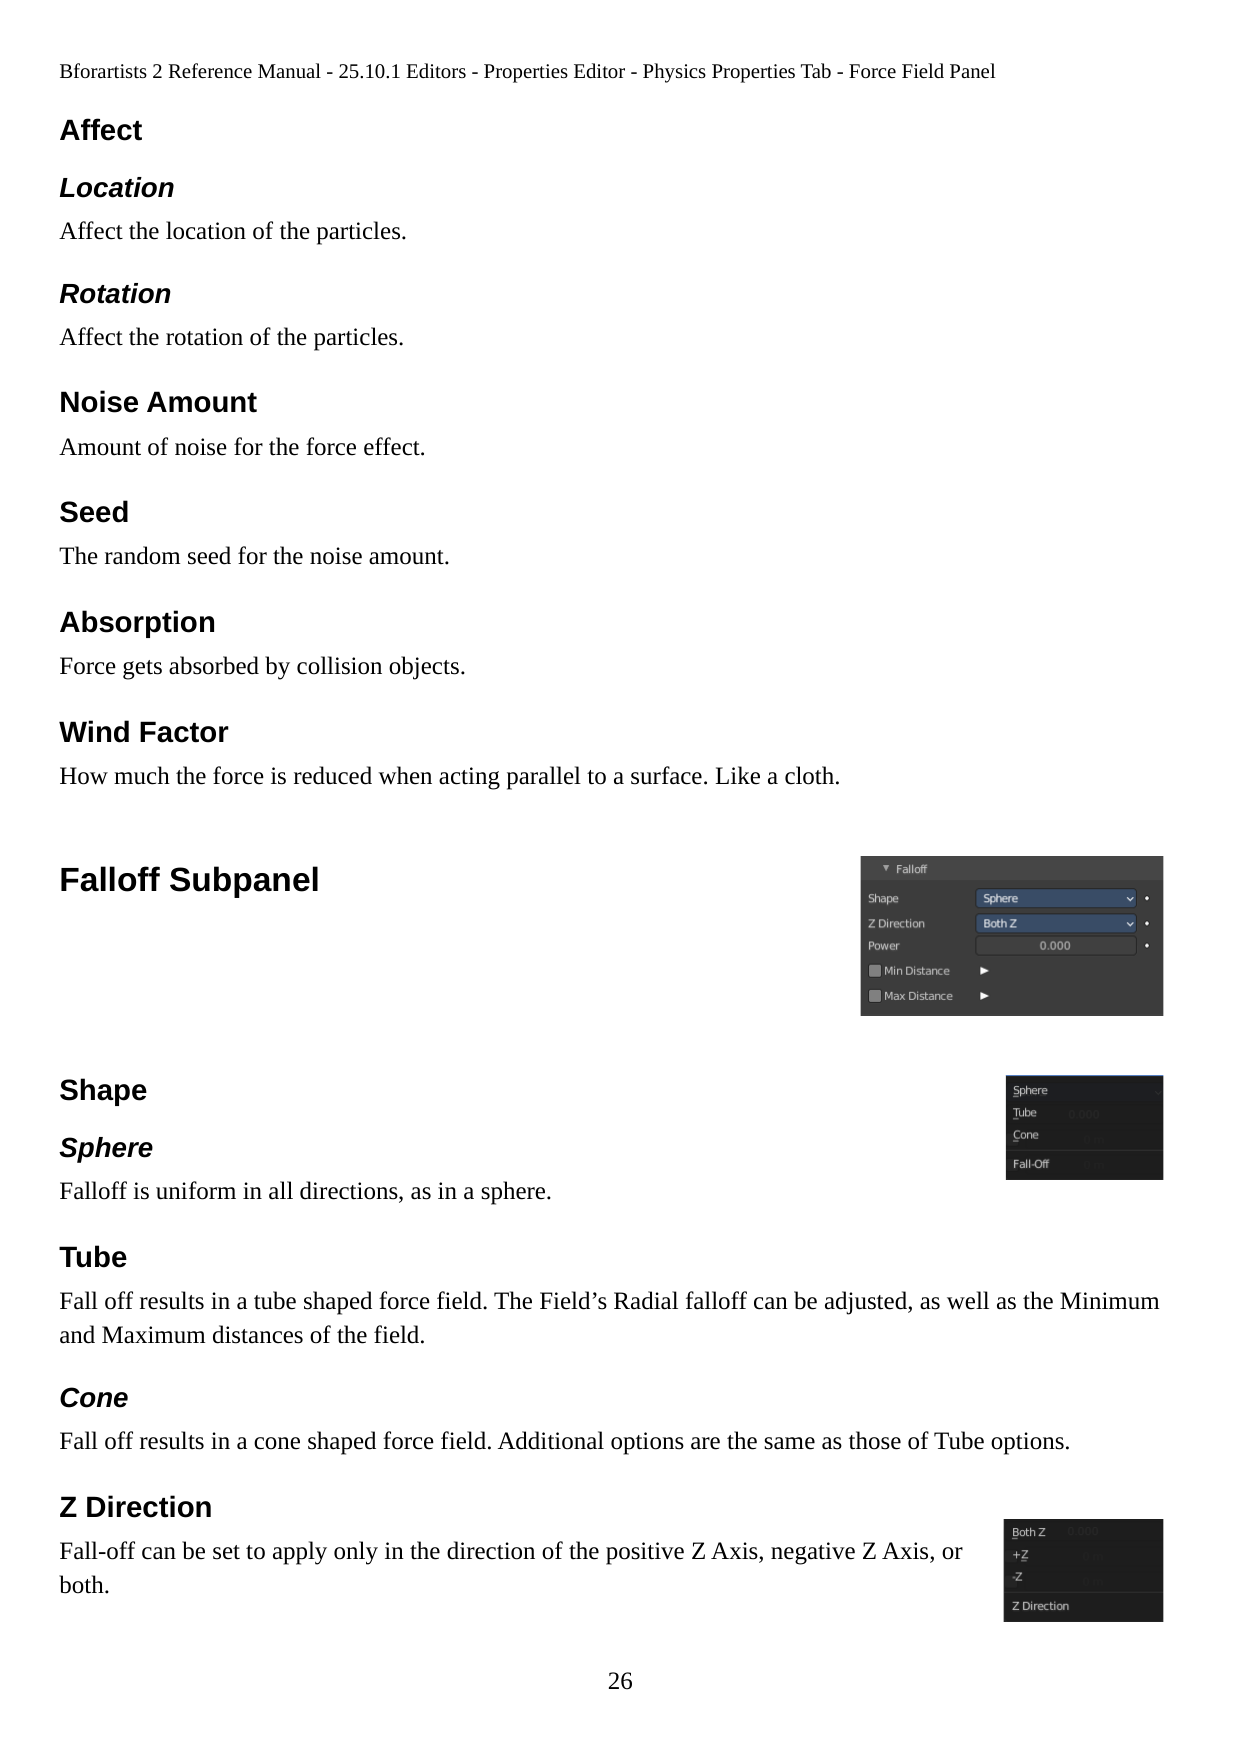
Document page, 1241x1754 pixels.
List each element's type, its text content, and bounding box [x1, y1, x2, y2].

subtitle Noise Amount [59, 385, 1181, 419]
text Fall off results in a tube shaped force field. The Field’s Radial falloff can be adjusted, as well as the Minimum and Maximum distances of the field. [59, 1286, 1181, 1349]
subtitle Wind Factor [59, 715, 1181, 749]
text The random seed for the noise amount. [59, 541, 1181, 570]
subtitle Z Direction [59, 1490, 1181, 1524]
text Falloff is uniform in all directions, as in a sphere. [59, 1176, 1181, 1205]
text Fall-off can be set to apply only in the direction of the positive Z Axis, negative Z Axis, or both. [59, 1536, 1003, 1599]
subtitle [1164, 1132, 1181, 1163]
subtitle Seed [59, 495, 1181, 529]
text Force gets absorbed by collision objects. [59, 651, 1181, 680]
subtitle [1164, 860, 1181, 898]
subtitle Falloff Subpanel [59, 860, 860, 898]
text Affect the rotation of the particles. [59, 322, 1181, 350]
subtitle Absorption [59, 605, 1181, 639]
subtitle Affect [59, 113, 1181, 146]
subtitle Tube [59, 1239, 1181, 1273]
picture [1003, 1519, 1164, 1622]
subtitle Rotation [59, 277, 1181, 309]
subtitle Sphere [59, 1132, 1005, 1163]
text Affect the location of the particles. [59, 216, 1181, 244]
text Amount of noise for the force effect. [59, 432, 1181, 460]
picture [1005, 1075, 1164, 1180]
subtitle Location [59, 171, 1181, 203]
text How much the force is reduced when acting parallel to a surface. Like a cloth. [59, 761, 1181, 790]
text Fall off results in a cone shaped force field. Additional options are the same as those of Tube options. [59, 1426, 1181, 1455]
subtitle Shape [59, 1073, 1181, 1107]
picture [860, 856, 1164, 1016]
subtitle Cone [59, 1382, 1181, 1414]
